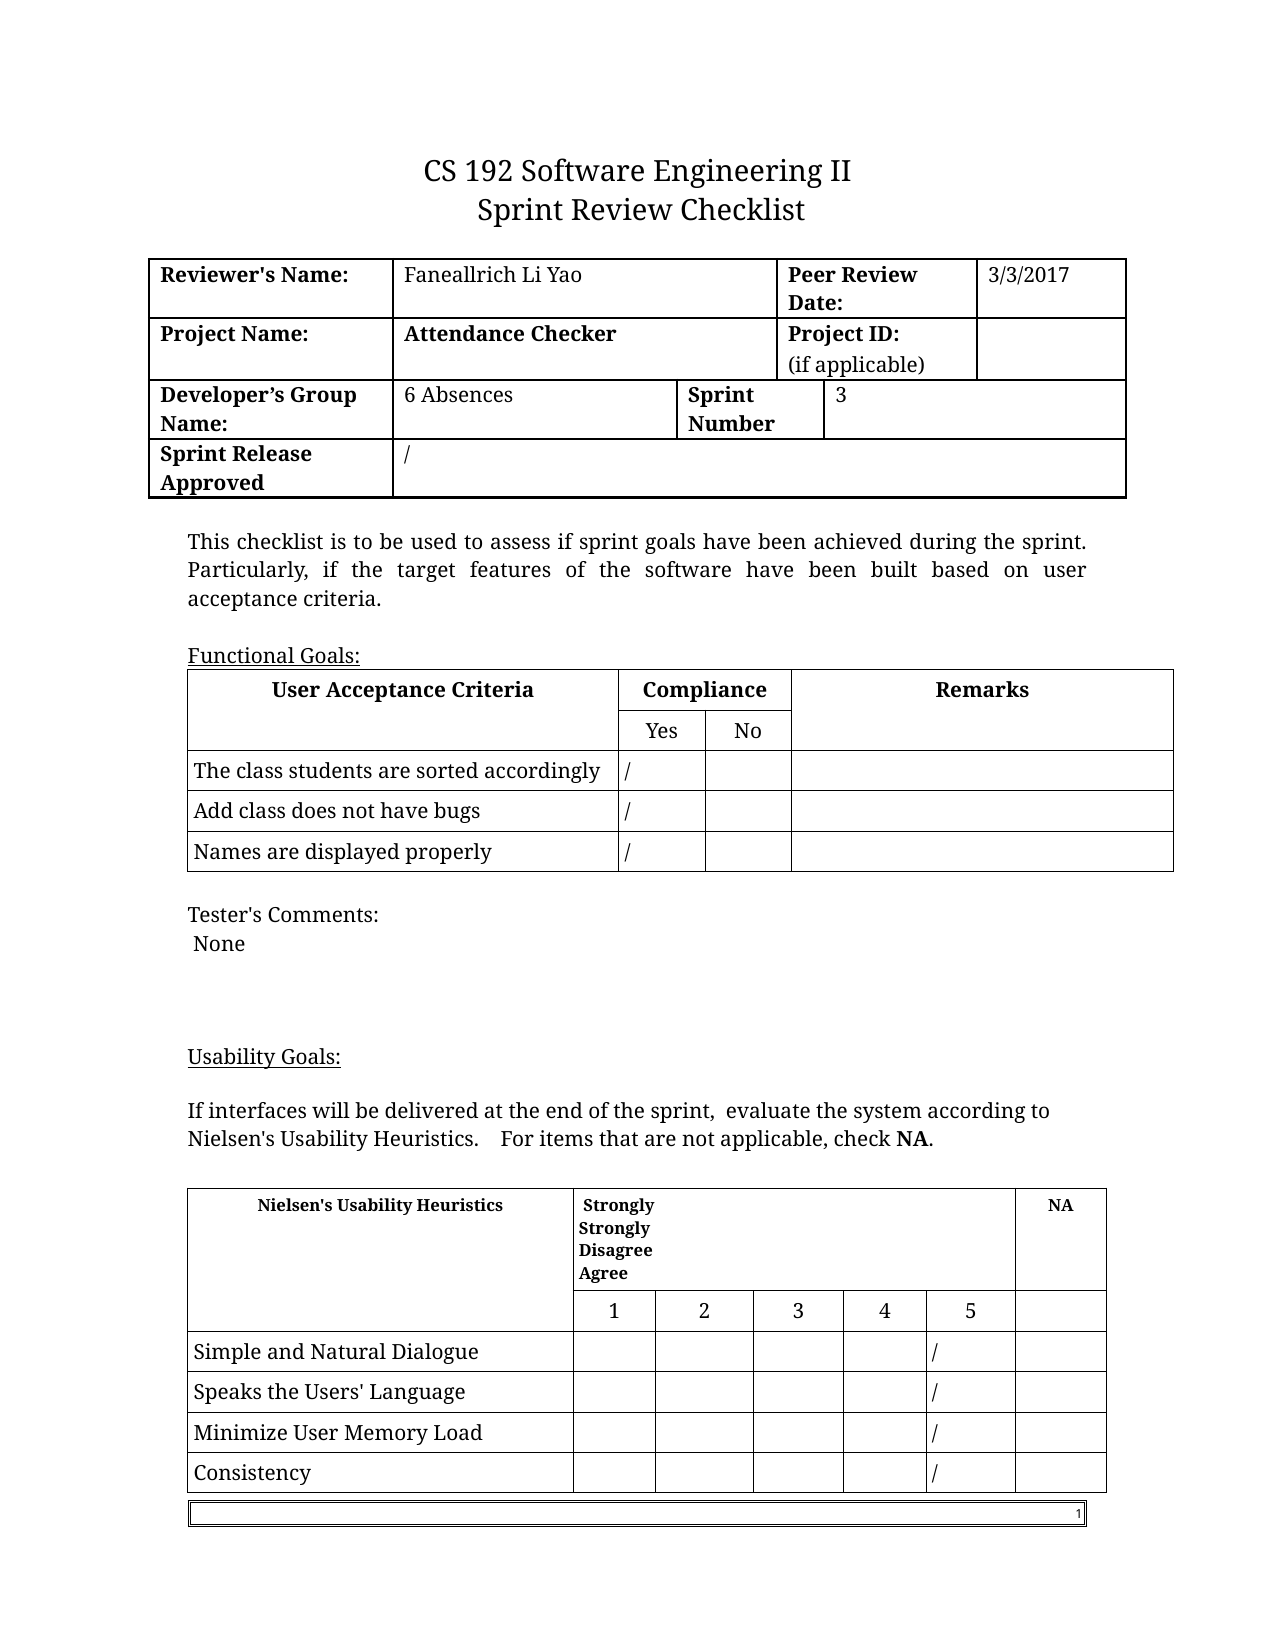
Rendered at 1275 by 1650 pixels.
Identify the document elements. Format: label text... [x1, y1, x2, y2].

table_cell No [706, 711, 791, 750]
table_cell The class students are sorted accordingly [188, 751, 618, 790]
table_cell 6 Absences [394, 381, 676, 437]
table_cell 3 [825, 381, 1125, 437]
table_cell Sprint Number [678, 381, 823, 437]
table_cell [706, 791, 791, 831]
table_header 3/3/2017 [978, 260, 1125, 317]
table_cell [656, 1413, 753, 1452]
table_cell [1016, 1453, 1106, 1492]
table_cell [1016, 1372, 1106, 1411]
table_cell [754, 1453, 843, 1492]
table_cell [792, 751, 1173, 790]
table_cell [978, 319, 1125, 378]
table_header Remarks [792, 670, 1173, 750]
table_cell [1016, 1413, 1106, 1452]
table_header Compliance [619, 670, 791, 709]
table_cell Consistency [188, 1453, 573, 1492]
table_cell [706, 751, 791, 790]
table_cell [754, 1372, 843, 1411]
table_cell / [619, 791, 705, 831]
table_cell [574, 1372, 655, 1411]
table_header Faneallrich Li Yao [394, 260, 776, 317]
table_cell Project ID: [778, 319, 976, 348]
table_cell 2 [656, 1291, 753, 1331]
text None [187, 929, 1087, 957]
table_cell / [619, 832, 705, 871]
text Usability Goals: [187, 1042, 1087, 1071]
table_cell [574, 1453, 655, 1492]
table_cell Developer’s Group Name: [150, 381, 392, 437]
table_header Peer Review Date: [778, 260, 976, 317]
table_cell Speaks the Users' Language [188, 1372, 573, 1411]
subtitle If interfaces will be delivered at the end of the sprint, evaluate the system according to Nielsen's Usability Heuristics. For items that are not applicable, check NA. [187, 1096, 1087, 1153]
table_header Reviewer's Name: [150, 260, 392, 317]
table_header Nielsen's Usability Heuristics [188, 1189, 573, 1331]
table_cell / [927, 1372, 1015, 1411]
table_header User Acceptance Criteria [188, 670, 618, 750]
table_cell (if applicable) [778, 348, 976, 378]
table_cell / [927, 1413, 1015, 1452]
text CS 192 Software Engineering II [187, 150, 1087, 190]
table_cell Add class does not have bugs [188, 791, 618, 831]
table_cell [844, 1372, 926, 1411]
table_cell Sprint Release Approved [150, 440, 392, 496]
table_cell 3 [754, 1291, 843, 1331]
table_cell / [619, 751, 705, 790]
table_cell Simple and Natural Dialogue [188, 1332, 573, 1371]
table_cell [754, 1332, 843, 1371]
table_cell [792, 791, 1173, 831]
table_cell [656, 1372, 753, 1411]
table_cell [792, 832, 1173, 871]
table_cell 4 [844, 1291, 926, 1331]
text Tester's Comments: [187, 900, 1087, 929]
table_cell [844, 1453, 926, 1492]
table_cell [656, 1453, 753, 1492]
table_cell / [927, 1332, 1015, 1371]
table_cell Yes [619, 711, 705, 750]
table_cell [754, 1413, 843, 1452]
table_cell Names are displayed properly [188, 832, 618, 871]
table_cell [574, 1332, 655, 1371]
table_header NA [1016, 1189, 1106, 1290]
text Functional Goals: [187, 641, 1087, 669]
table_cell / [394, 440, 1125, 496]
table_cell [1016, 1291, 1106, 1331]
table_header Strongly Strongly Disagree Agree [574, 1189, 1015, 1290]
table_cell Attendance Checker [394, 319, 776, 378]
table_cell [574, 1413, 655, 1452]
table_cell Minimize User Memory Load [188, 1413, 573, 1452]
table_cell Project Name: [150, 319, 392, 378]
table_cell [1016, 1332, 1106, 1371]
text Sprint Review Checklist [187, 190, 1087, 229]
table_cell / [927, 1453, 1015, 1492]
table_cell [706, 832, 791, 871]
table_cell [844, 1413, 926, 1452]
table_cell 5 [927, 1291, 1015, 1331]
table_cell [656, 1332, 753, 1371]
table_cell 1 [574, 1291, 655, 1331]
table_cell [844, 1332, 926, 1371]
text This checklist is to be used to assess if sprint goals have been achieved during the sprint. Particularly, if the target features of the software have been built based on user acceptance criteria. [187, 527, 1087, 612]
